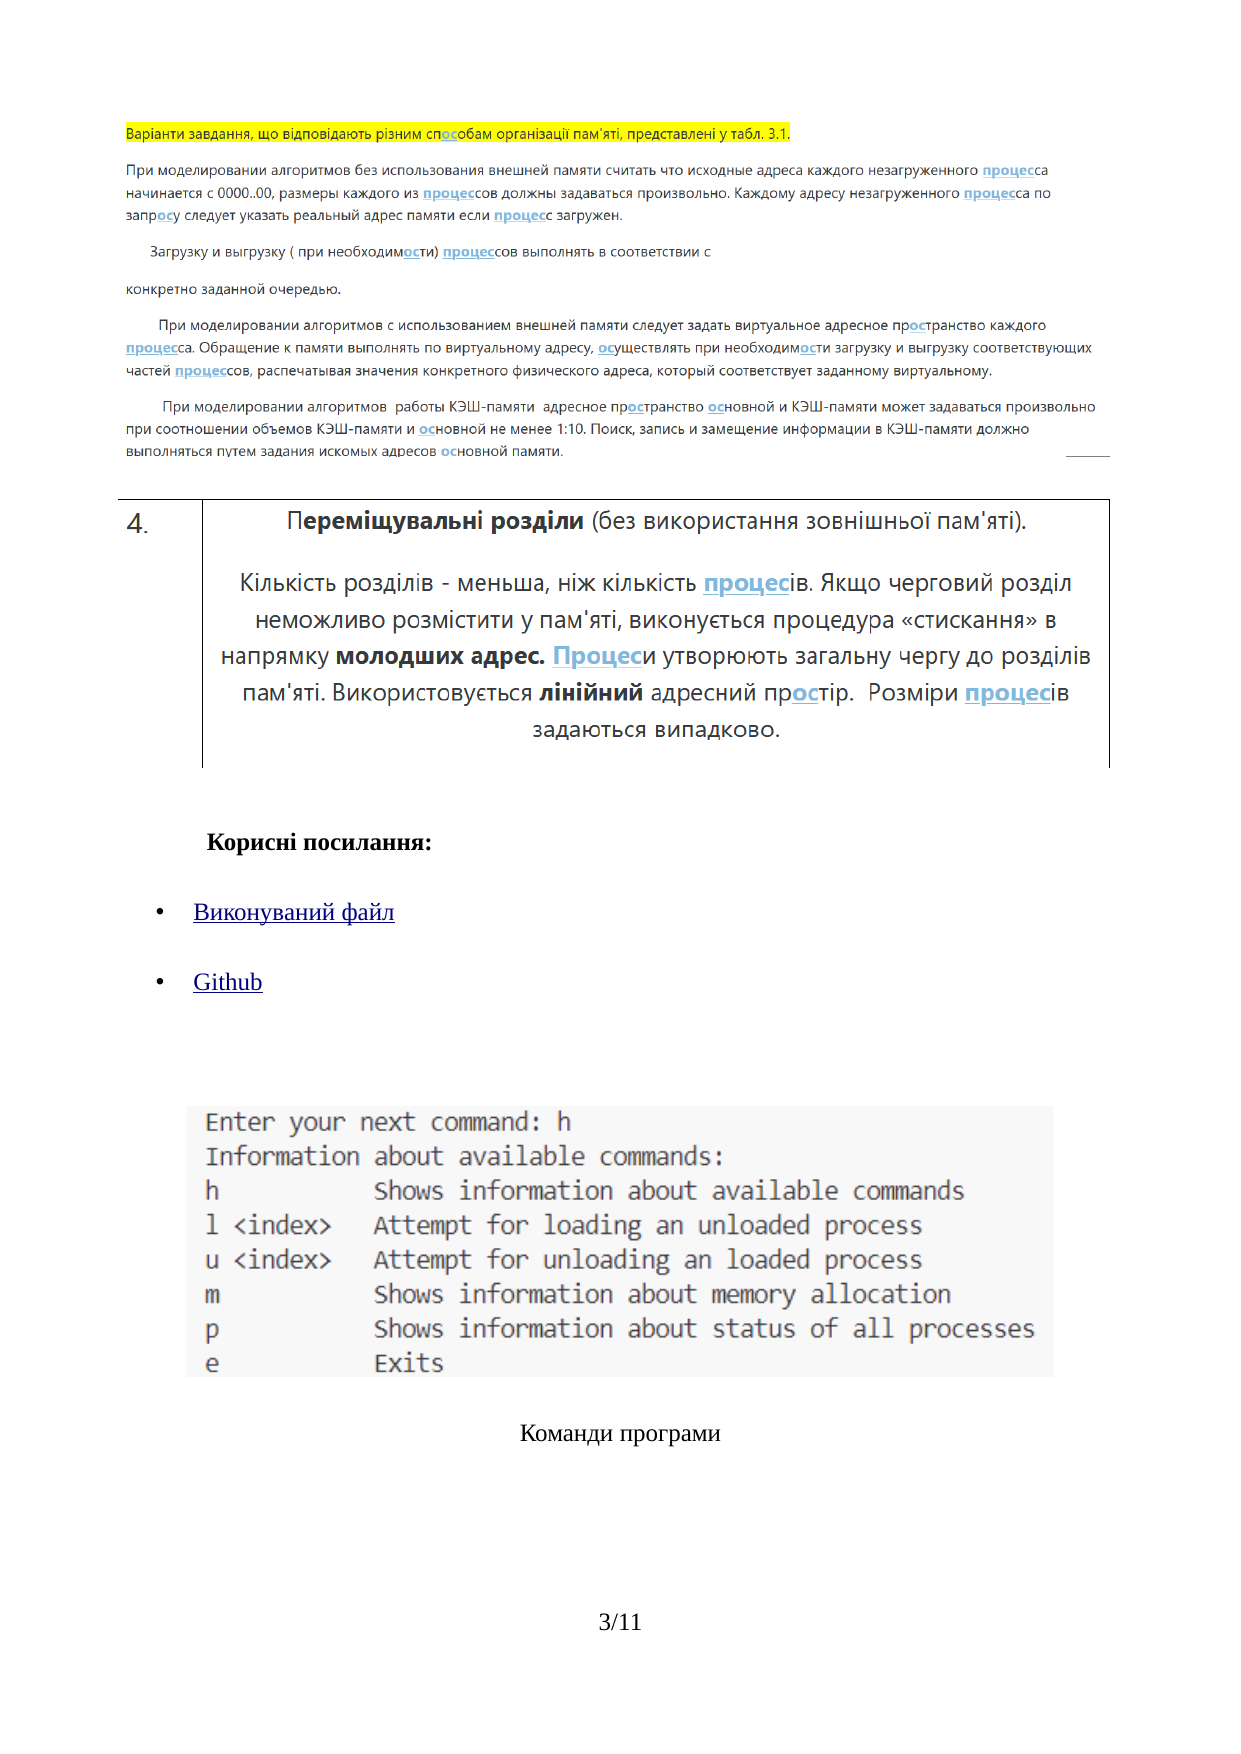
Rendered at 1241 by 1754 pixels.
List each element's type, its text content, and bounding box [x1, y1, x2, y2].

text Команди програми [118, 1418, 1122, 1447]
picture [186, 1106, 1054, 1377]
text Корисні посилання: [118, 827, 1110, 856]
picture [118, 499, 1111, 768]
picture [118, 118, 1111, 457]
list Виконуваний файл [156, 897, 1122, 925]
list Github [156, 967, 1122, 995]
